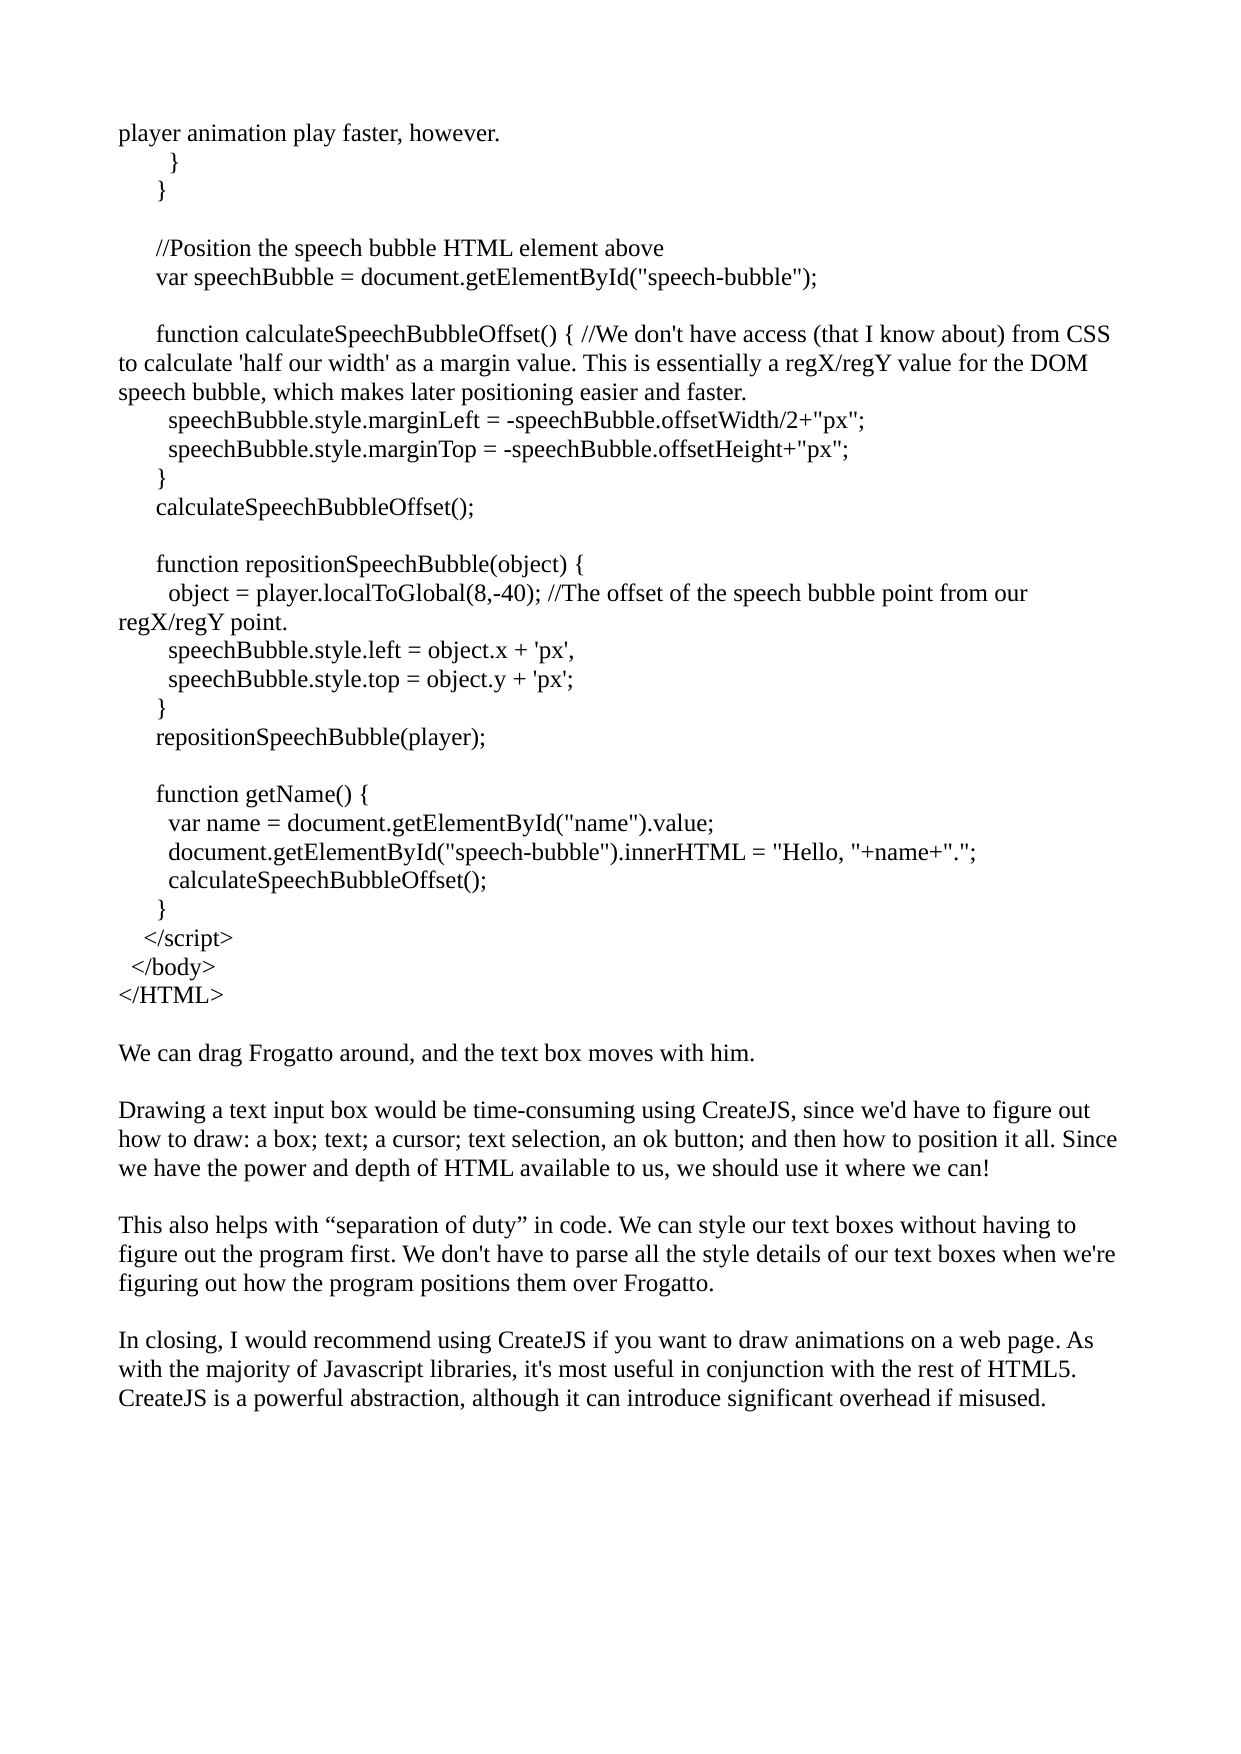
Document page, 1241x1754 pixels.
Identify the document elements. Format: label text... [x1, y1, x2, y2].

text calculateSpeechBubbleOffset(); [118, 492, 1122, 521]
text calculateSpeechBubbleOffset(); [118, 866, 1122, 894]
text speechBubble.style.marginTop = -speechBubble.offsetHeight+"px"; [118, 434, 1122, 463]
text </script> [118, 923, 1122, 952]
text var speechBubble = document.getElementById("speech-bubble"); [118, 262, 1122, 291]
text } [118, 147, 1122, 176]
text object = player.localToGlobal(8,-40); //The offset of the speech bubble point from our regX/regY point. [118, 578, 1122, 636]
text In closing, I would recommend using CreateJS if you want to draw animations on a web page. As with the majority of Javascript libraries, it's most useful in conjunction with the rest of HTML5. CreateJS is a powerful abstraction, although it can introduce significant overhead if misused. [118, 1326, 1122, 1412]
text } [118, 176, 1122, 204]
text speechBubble.style.top = object.y + 'px'; [118, 664, 1122, 693]
text } [118, 463, 1122, 492]
text //Position the speech bubble HTML element above [118, 233, 1122, 262]
text speechBubble.style.marginLeft = -speechBubble.offsetWidth/2+"px"; [118, 406, 1122, 434]
text var name = document.getElementById("name").value; [118, 808, 1122, 837]
text This also helps with “separation of duty” in code. We can style our text boxes without having to figure out the program first. We don't have to parse all the style details of our text boxes when we're figuring out how the program positions them over Frogatto. [118, 1211, 1122, 1297]
text Drawing a text input box would be time-consuming using CreateJS, since we'd have to figure out how to draw: a box; text; a cursor; text selection, an ok button; and then how to position it all. Since we have the power and depth of HTML available to us, we should use it where we can! [118, 1096, 1122, 1182]
text repositionSpeechBubble(player); [118, 722, 1122, 751]
text function getName() { [118, 779, 1122, 808]
text function calculateSpeechBubbleOffset() { //We don't have access (that I know about) from CSS to calculate 'half our width' as a margin value. This is essentially a regX/regY value for the DOM speech bubble, which makes later positioning easier and faster. [118, 319, 1122, 406]
text </HTML> [118, 981, 1122, 1009]
text document.getElementById("speech-bubble").innerHTML = "Hello, "+name+"."; [118, 837, 1122, 866]
text speechBubble.style.left = object.x + 'px', [118, 636, 1122, 664]
text } [118, 693, 1122, 722]
text } [118, 894, 1122, 923]
text We can drag Frogatto around, and the text box moves with him. [118, 1038, 1122, 1067]
text </body> [118, 952, 1122, 981]
text player animation play faster, however. [118, 118, 1122, 147]
text function repositionSpeechBubble(object) { [118, 549, 1122, 578]
